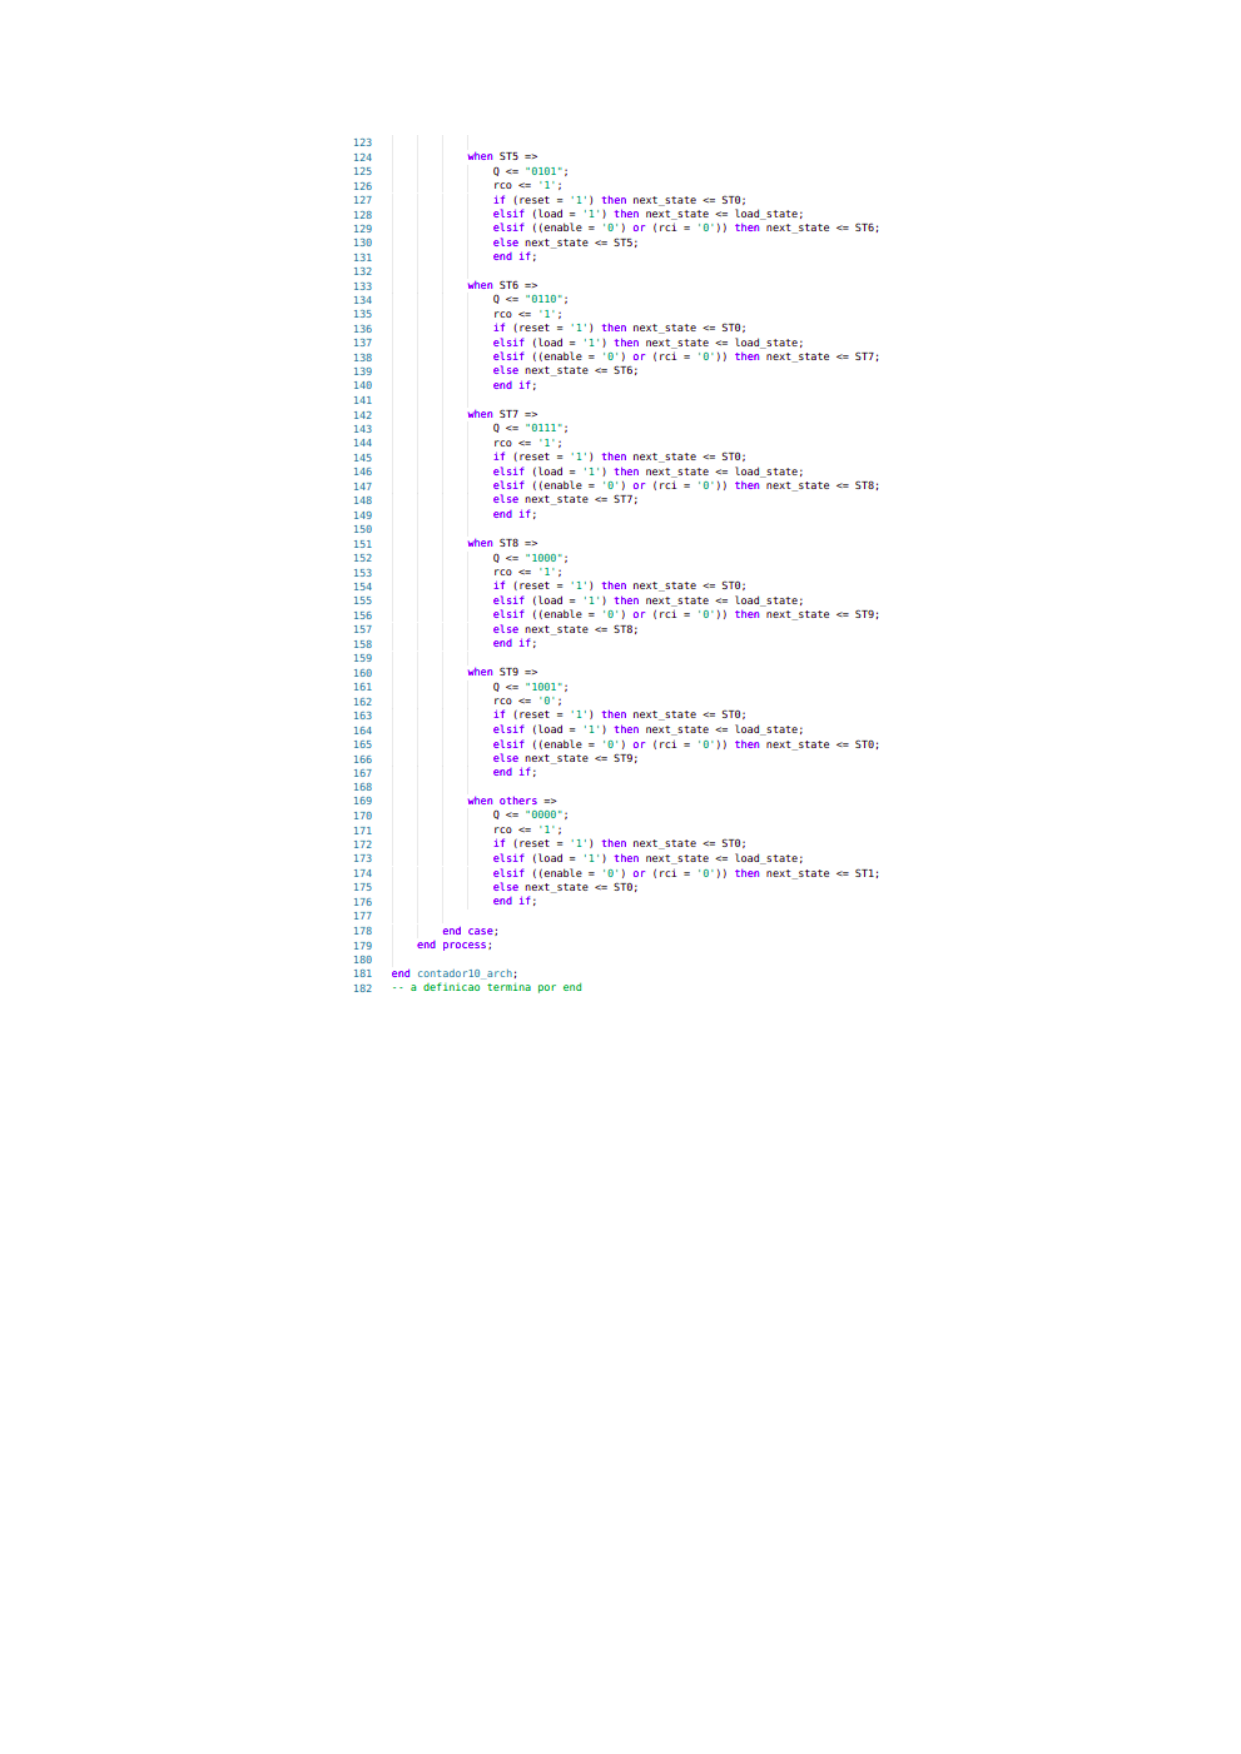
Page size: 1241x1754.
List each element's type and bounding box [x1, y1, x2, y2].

picture [342, 135, 913, 996]
